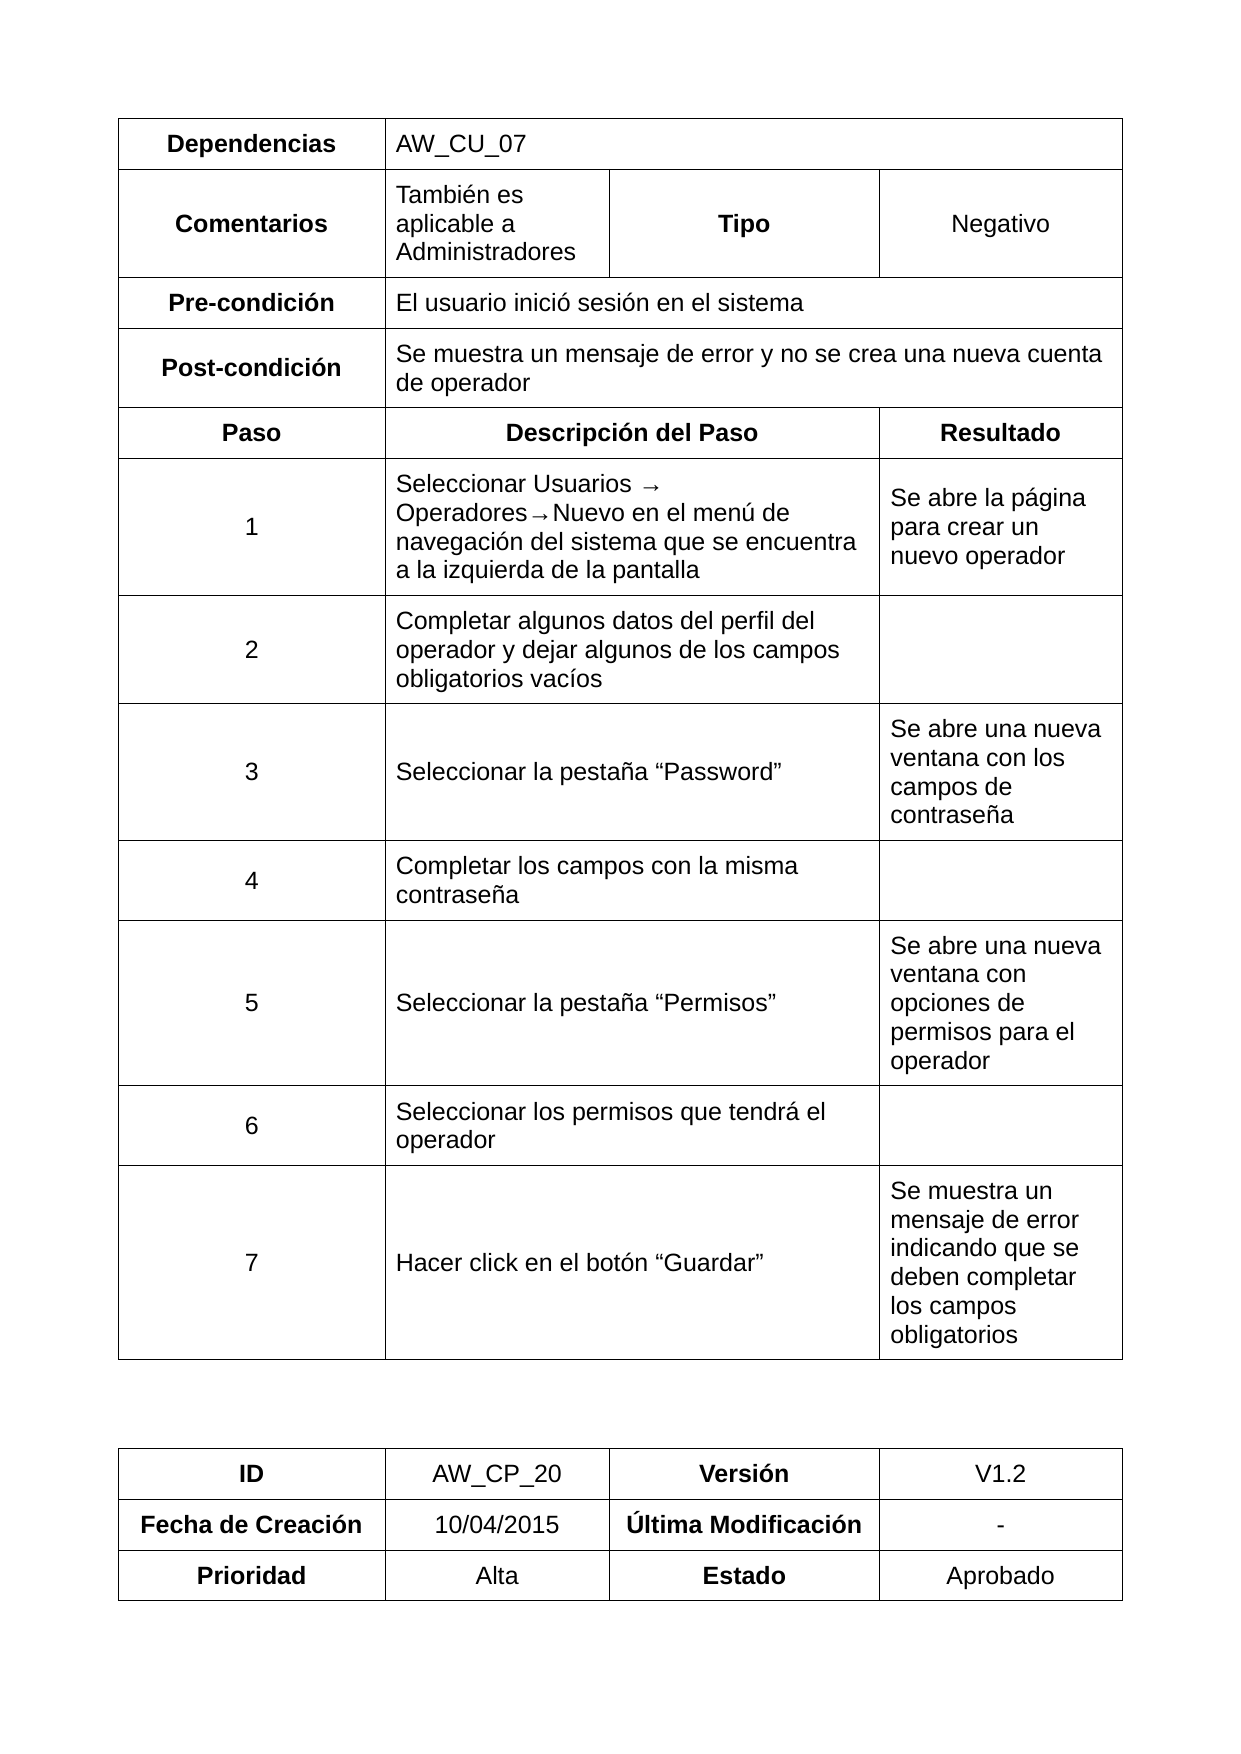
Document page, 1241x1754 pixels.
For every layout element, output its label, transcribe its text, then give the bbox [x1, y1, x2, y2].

table_cell [880, 1086, 1122, 1165]
table_cell Aprobado [880, 1551, 1122, 1600]
table_cell Estado [610, 1551, 879, 1600]
table_cell Se abre una nueva ventana con los campos de contraseña [880, 704, 1122, 840]
table_cell 3 [119, 704, 385, 840]
table_cell Post-condición [119, 329, 385, 407]
table_cell 2 [119, 596, 385, 703]
table_cell Alta [386, 1551, 609, 1600]
table_cell AW_CU_07 [386, 119, 1122, 169]
table_cell El usuario inició sesión en el sistema [386, 278, 1122, 328]
table_cell También es aplicable a Administradores [386, 170, 609, 277]
table_cell Seleccionar Usuarios → Operadores→Nuevo en el menú de navegación del sistema que se encuentra a la izquierda de la pantalla [386, 459, 879, 595]
table_cell Paso [119, 408, 385, 458]
table_cell 1 [119, 459, 385, 595]
table_cell 4 [119, 841, 385, 920]
table_cell Prioridad [119, 1551, 385, 1600]
table_cell 6 [119, 1086, 385, 1165]
table_cell Resultado [880, 408, 1122, 458]
table_cell Dependencias [119, 119, 385, 169]
table_cell Se abre la página para crear un nuevo operador [880, 459, 1122, 595]
table_cell Negativo [880, 170, 1122, 277]
table_cell Descripción del Paso [386, 408, 879, 458]
table_cell Comentarios [119, 170, 385, 277]
table_cell [880, 596, 1122, 703]
table_cell Completar los campos con la misma contraseña [386, 841, 879, 920]
table_cell [880, 841, 1122, 920]
table_cell 5 [119, 921, 385, 1085]
table_cell Última Modificación [610, 1500, 879, 1549]
table_cell 7 [119, 1166, 385, 1359]
table_cell Se abre una nueva ventana con opciones de permisos para el operador [880, 921, 1122, 1085]
table_cell Seleccionar la pestaña “Password” [386, 704, 879, 840]
table_cell Seleccionar los permisos que tendrá el operador [386, 1086, 879, 1165]
table_cell Se muestra un mensaje de error indicando que se deben completar los campos obligatorios [880, 1166, 1122, 1359]
table_cell Seleccionar la pestaña “Permisos” [386, 921, 879, 1085]
table_header V1.2 [880, 1449, 1122, 1499]
table_cell Fecha de Creación [119, 1500, 385, 1549]
table_cell Completar algunos datos del perfil del operador y dejar algunos de los campos obligatorios vacíos [386, 596, 879, 703]
table_header ID [119, 1449, 385, 1499]
table_cell Se muestra un mensaje de error y no se crea una nueva cuenta de operador [386, 329, 1122, 407]
table_cell 10/04/2015 [386, 1500, 609, 1549]
table_header Versión [610, 1449, 879, 1499]
table_cell Tipo [610, 170, 879, 277]
table_cell - [880, 1500, 1122, 1549]
table_header AW_CP_20 [386, 1449, 609, 1499]
table_cell Pre-condición [119, 278, 385, 328]
table_cell Hacer click en el botón “Guardar” [386, 1166, 879, 1359]
